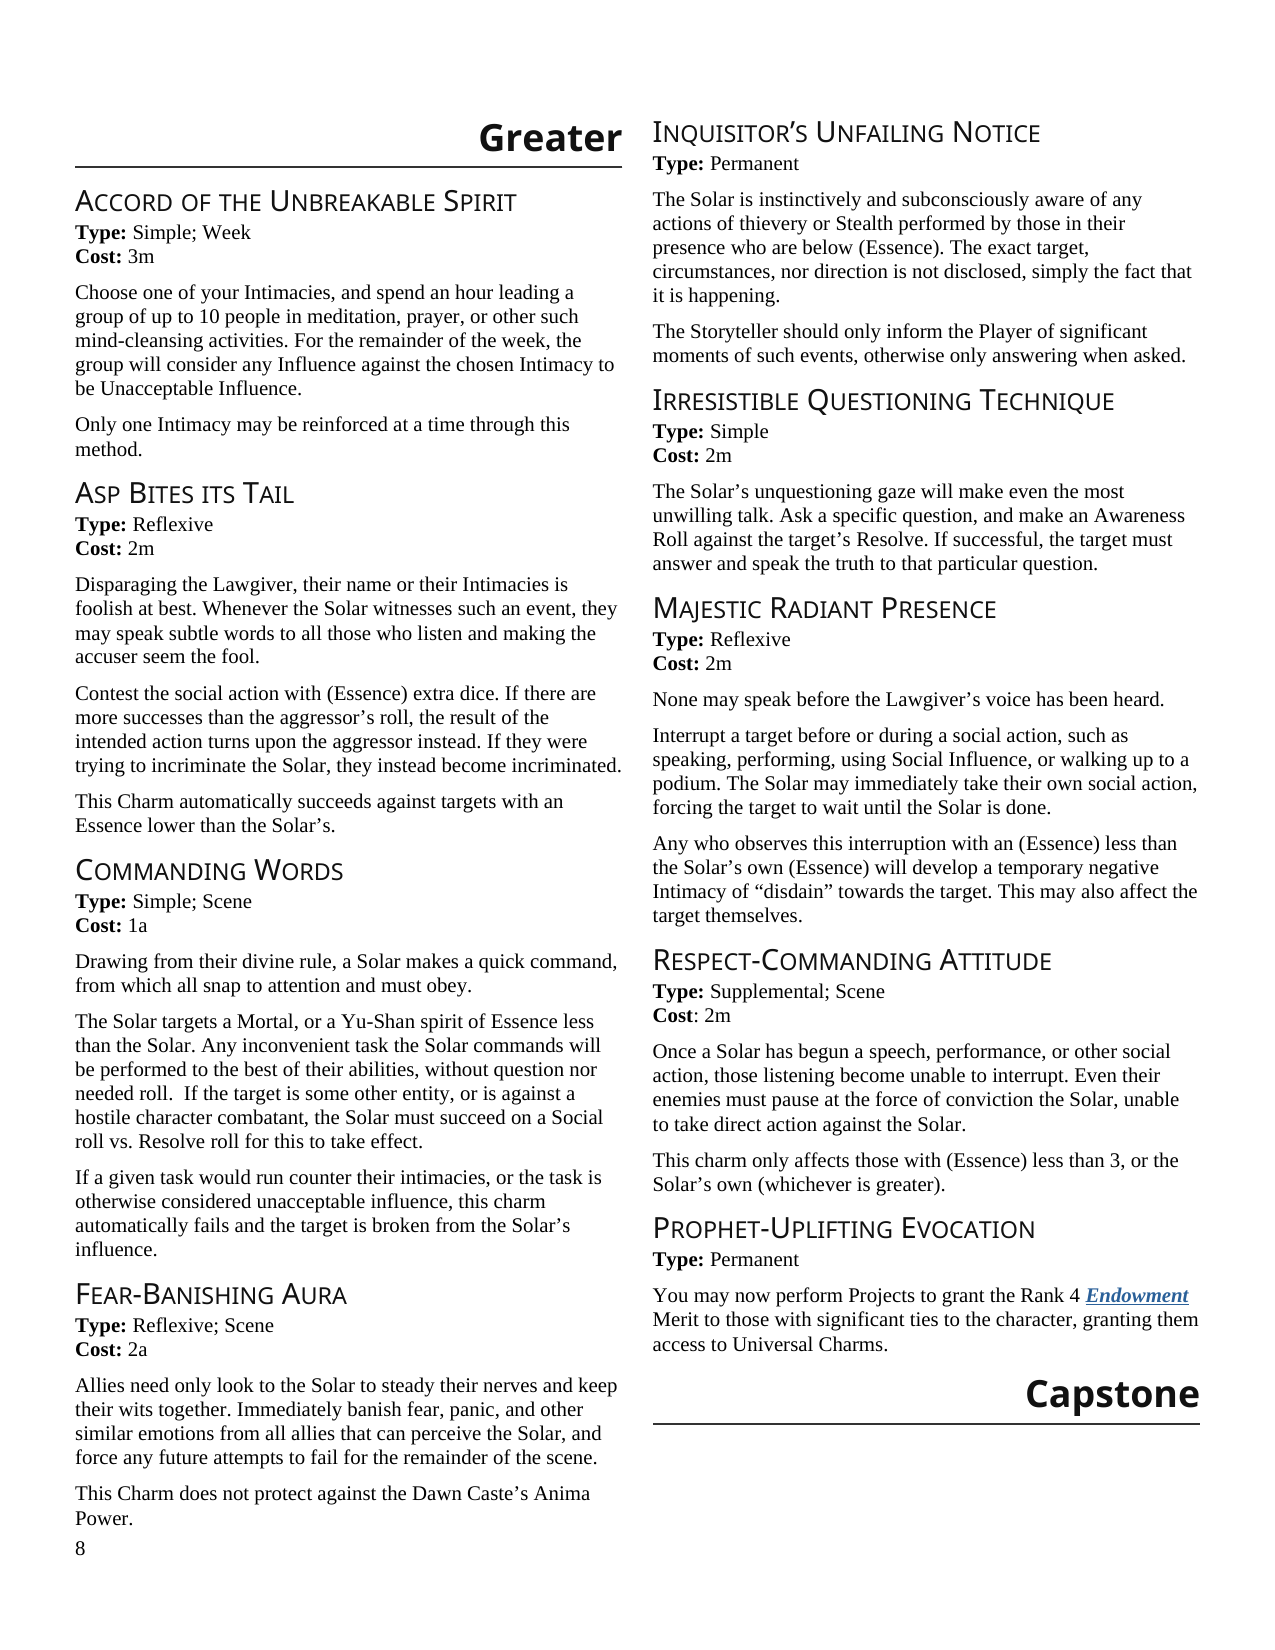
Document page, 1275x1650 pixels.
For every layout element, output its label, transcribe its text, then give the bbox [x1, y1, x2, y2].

text The Solar’s unquestioning gaze will make even the most unwilling talk. Ask a specific question, and make an Awareness Roll against the target’s Resolve. If successful, the target must answer and speak the truth to that particular question. [652, 479, 1200, 575]
subtitle Fear-Banishing Aura [75, 1273, 622, 1313]
text This Charm automatically succeeds against targets with an Essence lower than the Solar’s. [75, 789, 622, 837]
subtitle Asp Bites its Tail [75, 472, 622, 512]
text The Solar is instinctively and subconsciously aware of any actions of thievery or Stealth performed by those in their presence who are below (Essence). The exact target, circumstances, nor direction is not disclosed, simply the fact that it is happening. [652, 187, 1200, 307]
text Type: Reflexive; Scene Cost: 2a [75, 1313, 622, 1361]
subtitle Accord of the Unbreakable Spirit [75, 180, 622, 220]
text Type: Reflexive Cost: 2m [652, 627, 1200, 675]
text Type: Permanent [652, 151, 1200, 175]
subtitle Prophet-Uplifting Evocation [652, 1208, 1200, 1247]
text Type: Simple; Scene Cost: 1a [75, 888, 622, 937]
subtitle Majestic Radiant Presence [652, 587, 1200, 627]
text This charm only affects those with (Essence) less than 3, or the Solar’s own (whichever is greater). [652, 1147, 1200, 1196]
text Interrupt a target before or during a social action, such as speaking, performing, using Social Influence, or walking up to a podium. The Solar may immediately take their own social action, forcing the target to wait until the Solar is done. [652, 723, 1200, 819]
text If a given task would run counter their intimacies, or the task is otherwise considered unacceptable influence, this charm automatically fails and the target is broken from the Solar’s influence. [75, 1165, 622, 1261]
text This Charm does not protect against the Dawn Caste’s Anima Power. [75, 1481, 622, 1529]
text You may now perform Projects to grant the Rank 4 Endowment Merit to those with significant ties to the character, granting them access to Universal Charms. [652, 1283, 1200, 1356]
text Allies need only look to the Solar to steady their nerves and keep their wits together. Immediately banish fear, panic, and other similar emotions from all allies that can perceive the Solar, and force any future attempts to fail for the remainder of the scene. [75, 1373, 622, 1469]
text Type: Supplemental; Scene Cost: 2m [652, 979, 1200, 1027]
subtitle Irresistible Questioning Technique [652, 379, 1200, 419]
text Any who observes this interruption with an (Essence) less than the Solar’s own (Essence) will develop a temporary negative Intimacy of “disdain” towards the target. This may also affect the target themselves. [652, 831, 1200, 927]
text Capstone [652, 1367, 1200, 1425]
text Disparaging the Lawgiver, their name or their Intimacies is foolish at best. Whenever the Solar witnesses such an event, they may speak subtle words to all those who listen and making the accuser seem the fool. [75, 572, 622, 668]
text Only one Intimacy may be reinforced at a time through this method. [75, 412, 622, 461]
text Greater [75, 111, 622, 166]
text Once a Solar has begun a speech, performance, or other social action, those listening become unable to interrupt. Even their enemies must pause at the force of conviction the Solar, unable to take direct action against the Solar. [652, 1039, 1200, 1136]
text Choose one of your Intimacies, and spend an hour leading a group of up to 10 people in meditation, prayer, or other such mind-cleansing activities. For the remainder of the week, the group will consider any Influence against the chosen Intimacy to be Unacceptable Influence. [75, 280, 622, 400]
text Type: Simple Cost: 2m [652, 419, 1200, 467]
text Type: Reflexive Cost: 2m [75, 512, 622, 560]
subtitle Commanding Words [75, 849, 622, 888]
text The Solar targets a Mortal, or a Yu-Shan spirit of Essence less than the Solar. Any inconvenient task the Solar commands will be performed to the best of their abilities, without question nor needed roll. If the target is some other entity, or is against a hostile character combatant, the Solar must succeed on a Social roll vs. Resolve roll for this to take effect. [75, 1009, 622, 1153]
subtitle Respect-Commanding Attitude [652, 939, 1200, 979]
text Type: Simple; Week Cost: 3m [75, 220, 622, 268]
subtitle Inquisitor’s Unfailing Notice [652, 111, 1200, 151]
text Drawing from their divine rule, a Solar makes a quick command, from which all snap to attention and must obey. [75, 949, 622, 997]
text Type: Permanent [652, 1247, 1200, 1271]
text None may speak before the Lawgiver’s voice has been heard. [652, 687, 1200, 711]
text The Storyteller should only inform the Player of significant moments of such events, otherwise only answering when asked. [652, 319, 1200, 367]
text Contest the social action with (Essence) extra dice. If there are more successes than the aggressor’s roll, the result of the intended action turns upon the aggressor instead. If they were trying to incriminate the Solar, they instead become incriminated. [75, 681, 622, 777]
